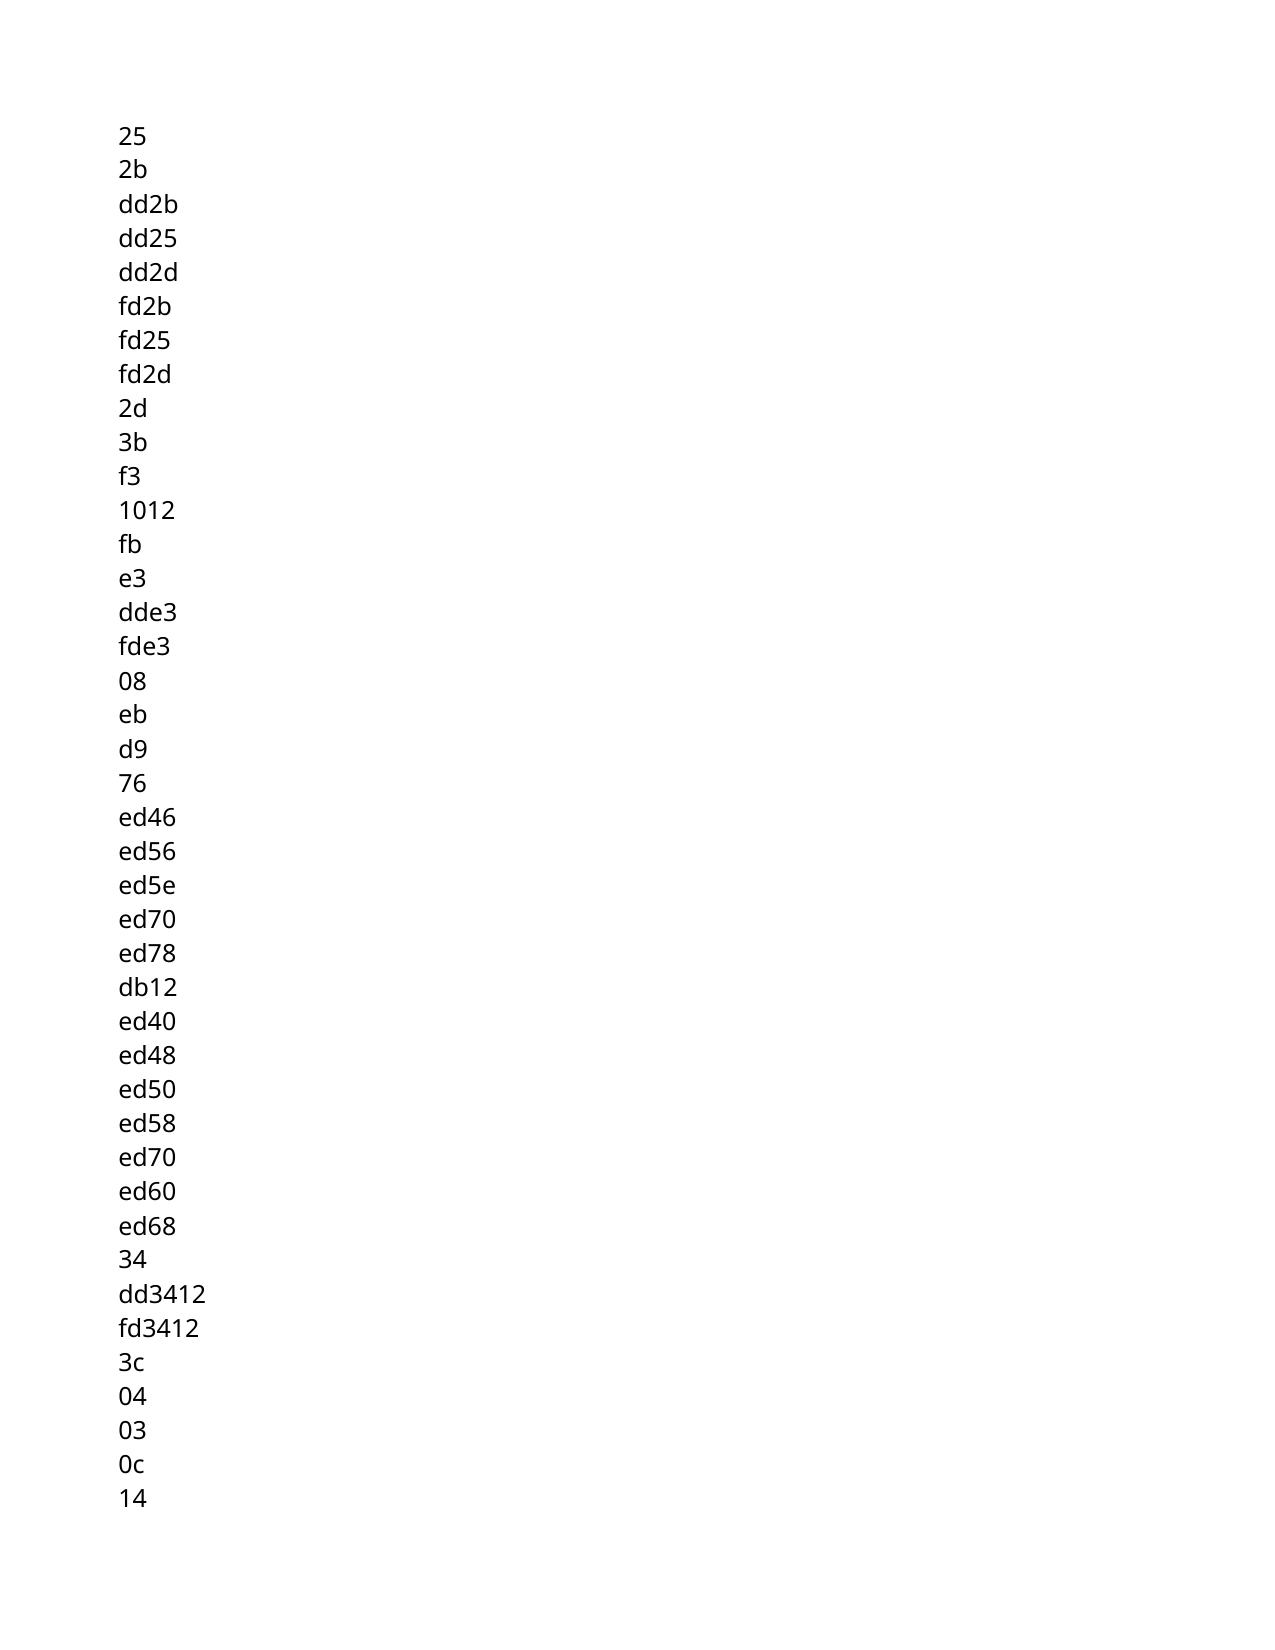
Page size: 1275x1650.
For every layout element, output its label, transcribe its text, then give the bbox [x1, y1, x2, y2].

text f3 [118, 459, 1157, 493]
text ed70 [118, 1140, 1157, 1174]
text 03 [118, 1412, 1157, 1447]
text ed78 [118, 936, 1157, 970]
text dd25 [118, 220, 1157, 254]
text 76 [118, 765, 1157, 799]
text ed40 [118, 1004, 1157, 1038]
text fd25 [118, 322, 1157, 357]
text ed58 [118, 1106, 1157, 1140]
text ed5e [118, 867, 1157, 902]
text dd2b [118, 186, 1157, 220]
text fd2d [118, 357, 1157, 391]
text 34 [118, 1242, 1157, 1276]
text ed56 [118, 833, 1157, 867]
text 2d [118, 391, 1157, 425]
text 1012 [118, 493, 1157, 527]
text 14 [118, 1481, 1157, 1515]
text dd2d [118, 254, 1157, 288]
text d9 [118, 731, 1157, 765]
text fd3412 [118, 1310, 1157, 1344]
text 0c [118, 1447, 1157, 1481]
text ed46 [118, 799, 1157, 833]
text 3b [118, 425, 1157, 459]
text dde3 [118, 595, 1157, 629]
text 08 [118, 663, 1157, 697]
text fd2b [118, 288, 1157, 322]
text 25 [118, 118, 1157, 152]
text ed60 [118, 1174, 1157, 1208]
text db12 [118, 970, 1157, 1004]
text fb [118, 527, 1157, 561]
text 3c [118, 1344, 1157, 1378]
text ed68 [118, 1208, 1157, 1242]
text ed50 [118, 1072, 1157, 1106]
text eb [118, 697, 1157, 731]
text e3 [118, 561, 1157, 595]
text 04 [118, 1378, 1157, 1412]
text fde3 [118, 629, 1157, 663]
text 2b [118, 152, 1157, 186]
text ed48 [118, 1038, 1157, 1072]
text dd3412 [118, 1276, 1157, 1310]
text ed70 [118, 902, 1157, 936]
